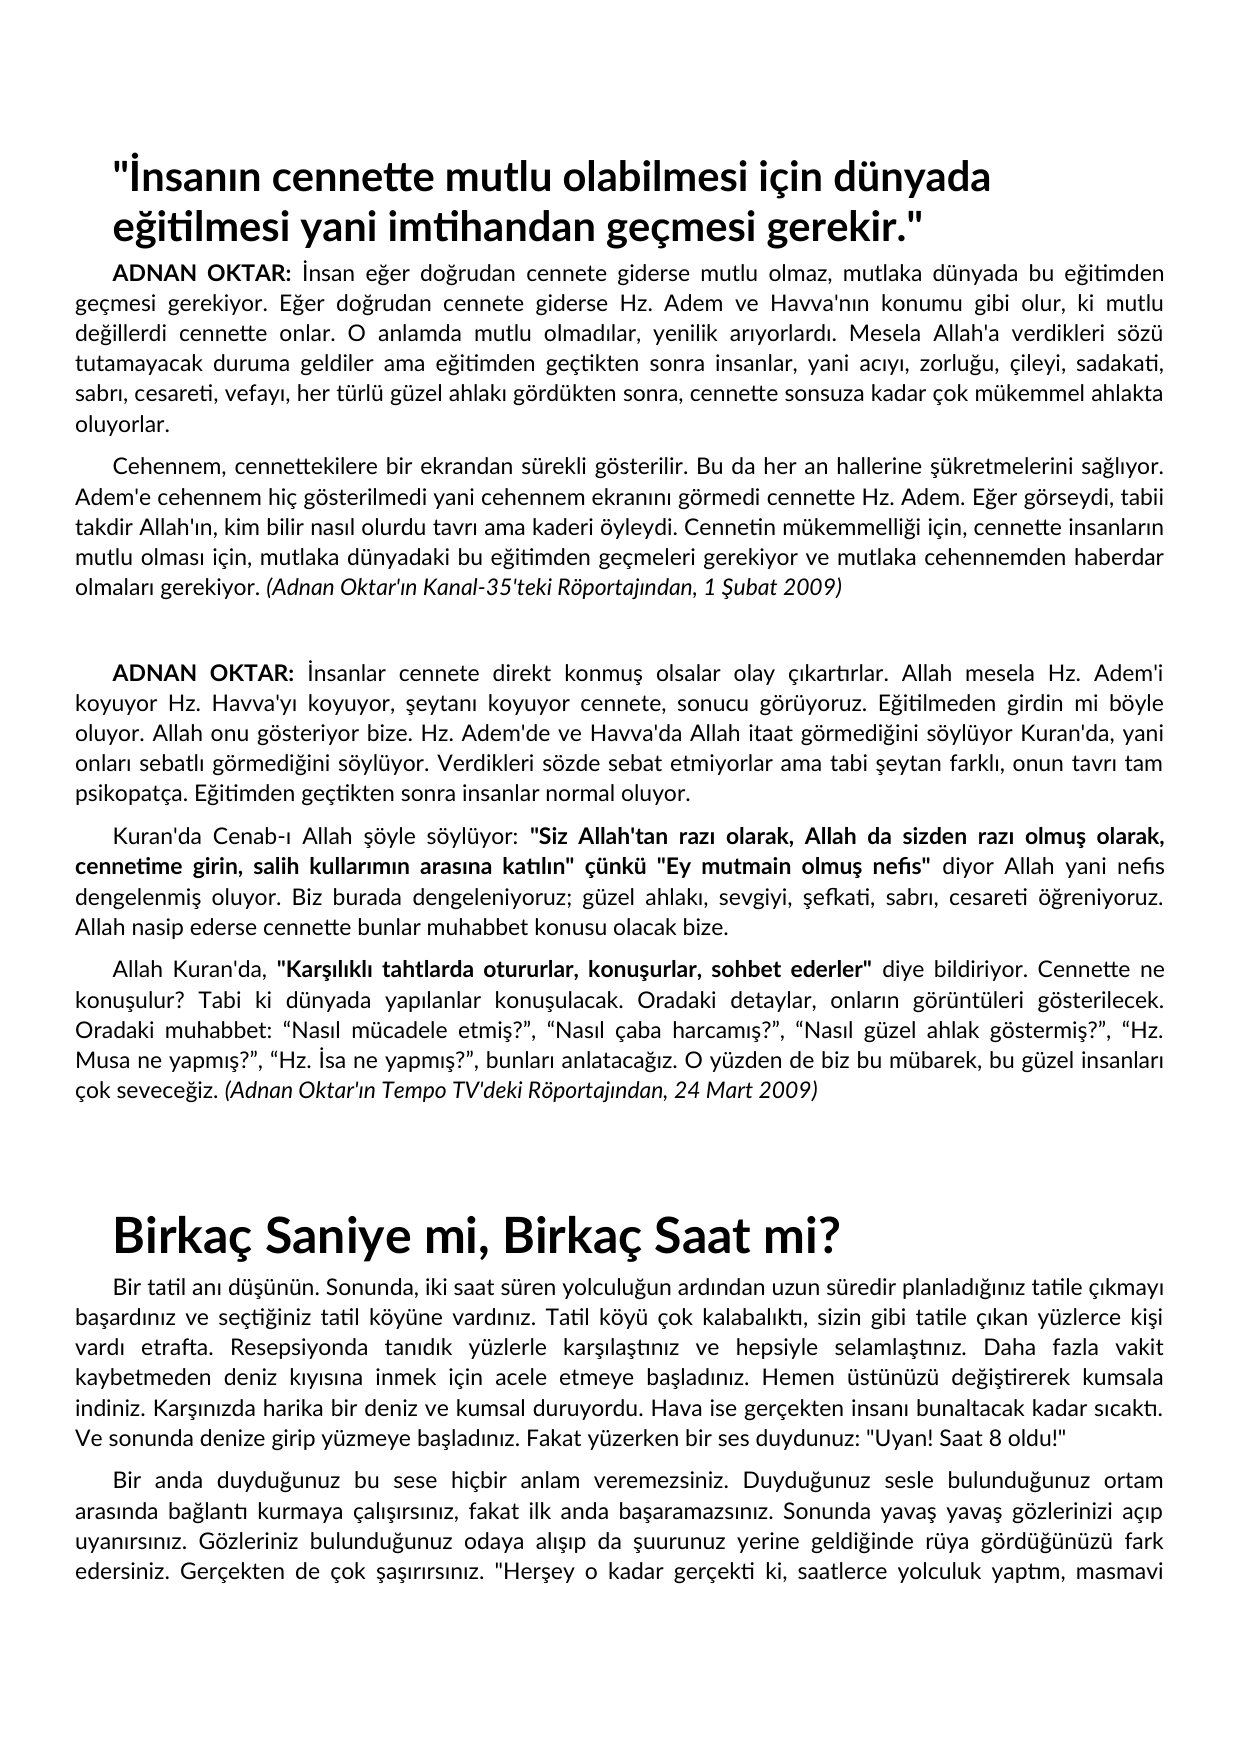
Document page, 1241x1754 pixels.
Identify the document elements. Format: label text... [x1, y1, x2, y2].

text Bir anda duyduğunuz bu sese hiçbir anlam veremezsiniz. Duyduğunuz sesle bulunduğunuz ortam arasında bağlantı kurmaya çalışırsınız, fakat ilk anda başaramazsınız. Sonunda yavaş yavaş gözlerinizi açıp uyanırsınız. Gözleriniz bulunduğunuz odaya alışıp da şuurunuz yerine geldiğinde rüya gördüğünüzü fark edersiniz. Gerçekten de çok şaşırırsınız. "Herşey o kadar gerçekti ki, saatlerce yolculuk yaptım, masmavi [75, 1466, 1165, 1584]
subtitle Birkaç Saniye mi, Birkaç Saat mi? [112, 1204, 1165, 1264]
text Cehennem, cennettekilere bir ekrandan sürekli gösterilir. Bu da her an hallerine şükretmelerini sağlıyor. Adem'e cehennem hiç gösterilmedi yani cehennem ekranını görmedi cennette Hz. Adem. Eğer görseydi, tabii takdir Allah'ın, kim bilir nasıl olurdu tavrı ama kaderi öyleydi. Cennetin mükemmelliği için, cennette insanların mutlu olması için, mutlaka dünyadaki bu eğitimden geçmeleri gerekiyor ve mutlaka cehennemden haberdar olmaları gerekiyor. (Adnan Oktar'ın Kanal-35'teki Röportajından, 1 Şubat 2009) [75, 452, 1165, 600]
text Kuran'da Cenab-ı Allah şöyle söylüyor: "Siz Allah'tan razı olarak, Allah da sizden razı olmuş olarak, cennetime girin, salih kullarımın arasına katılın" çünkü "Ey mutmain olmuş nefis" diyor Allah yani nefis dengelenmiş oluyor. Biz burada dengeleniyoruz; güzel ahlakı, sevgiyi, şefkati, sabrı, cesareti öğreniyoruz. Allah nasip ederse cennette bunlar muhabbet konusu olacak bize. [75, 822, 1165, 940]
text ADNAN OKTAR: İnsanlar cennete direkt konmuş olsalar olay çıkartırlar. Allah mesela Hz. Adem'i koyuyor Hz. Havva'yı koyuyor, şeytanı koyuyor cennete, sonucu görüyoruz. Eğitilmeden girdin mi böyle oluyor. Allah onu gösteriyor bize. Hz. Adem'de ve Havva'da Allah itaat görmediğini söylüyor Kuran'da, yani onları sebatlı görmediğini söylüyor. Verdikleri sözde sebat etmiyorlar ama tabi şeytan farklı, onun tavrı tam psikopatça. Eğitimden geçtikten sonra insanlar normal oluyor. [75, 658, 1165, 807]
text Allah Kuran'da, "Karşılıklı tahtlarda otururlar, konuşurlar, sohbet ederler" diye bildiriyor. Cennette ne konuşulur? Tabi ki dünyada yapılanlar konuşulacak. Oradaki detaylar, onların görüntüleri gösterilecek. Oradaki muhabbet: “Nasıl mücadele etmiş?”, “Nasıl çaba harcamış?”, “Nasıl güzel ahlak göstermiş?”, “Hz. Musa ne yapmış?”, “Hz. İsa ne yapmış?”, bunları anlatacağız. O yüzden de biz bu mübarek, bu güzel insanları çok seveceğiz. (Adnan Oktar'ın Tempo TV'deki Röportajından, 24 Mart 2009) [75, 955, 1165, 1103]
text Bir tatil anı düşünün. Sonunda, iki saat süren yolculuğun ardından uzun süredir planladığınız tatile çıkmayı başardınız ve seçtiğiniz tatil köyüne vardınız. Tatil köyü çok kalabalıktı, sizin gibi tatile çıkan yüzlerce kişi vardı etrafta. Resepsiyonda tanıdık yüzlerle karşılaştınız ve hepsiyle selamlaştınız. Daha fazla vakit kaybetmeden deniz kıyısına inmek için acele etmeye başladınız. Hemen üstünüzü değiştirerek kumsala indiniz. Karşınızda harika bir deniz ve kumsal duruyordu. Hava ise gerçekten insanı bunaltacak kadar sıcaktı. Ve sonunda denize girip yüzmeye başladınız. Fakat yüzerken bir ses duydunuz: "Uyan! Saat 8 oldu!" [75, 1272, 1165, 1451]
subtitle "İnsanın cennette mutlu olabilmesi için dünyada eğitilmesi yani imtihandan geçmesi gerekir." [112, 150, 1165, 250]
text ADNAN OKTAR: İnsan eğer doğrudan cennete giderse mutlu olmaz, mutlaka dünyada bu eğitimden geçmesi gerekiyor. Eğer doğrudan cennete giderse Hz. Adem ve Havva'nın konumu gibi olur, ki mutlu değillerdi cennette onlar. O anlamda mutlu olmadılar, yenilik arıyorlardı. Mesela Allah'a verdikleri sözü tutamayacak duruma geldiler ama eğitimden geçtikten sonra insanlar, yani acıyı, zorluğu, çileyi, sadakati, sabrı, cesareti, vefayı, her türlü güzel ahlakı gördükten sonra, cennette sonsuza kadar çok mükemmel ahlakta oluyorlar. [75, 258, 1165, 437]
